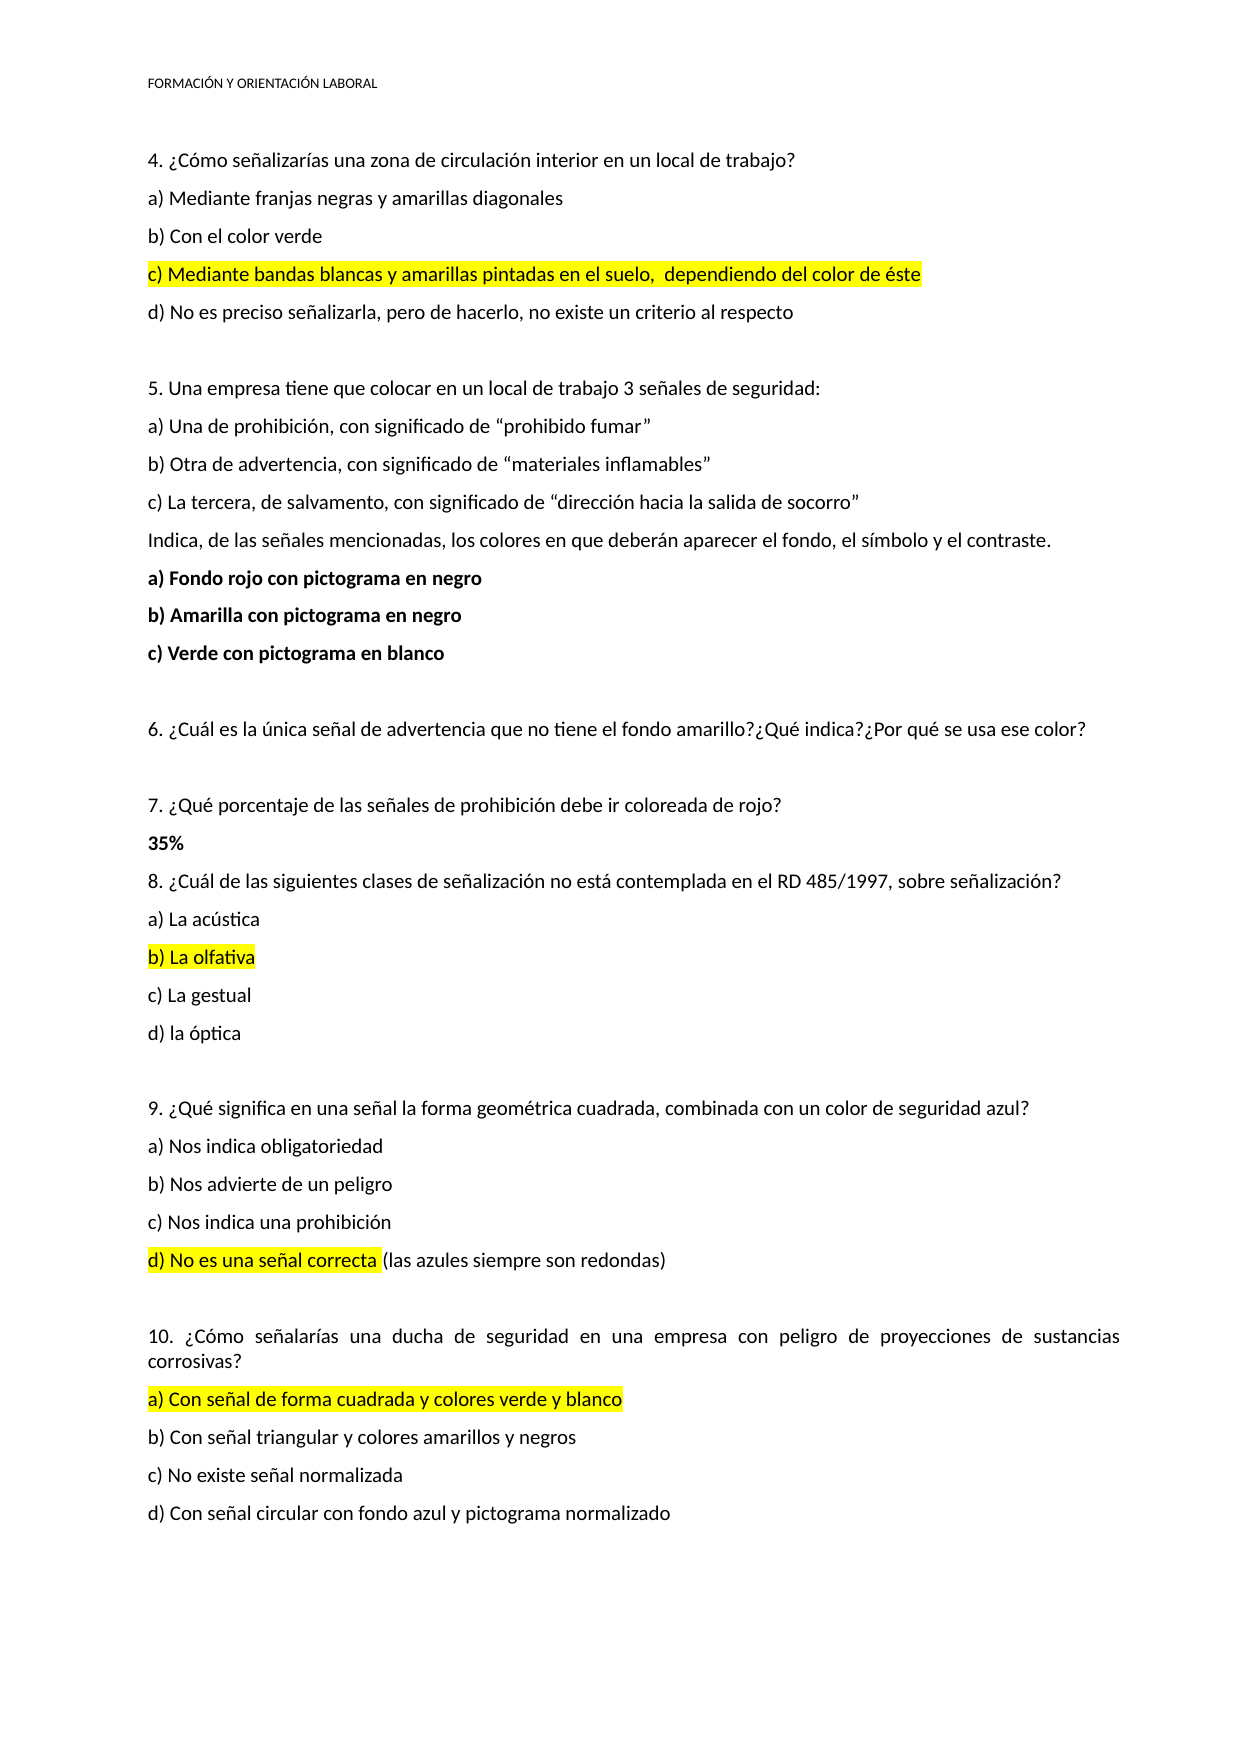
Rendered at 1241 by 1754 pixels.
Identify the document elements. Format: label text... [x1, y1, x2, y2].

text b) Amarilla con pictograma en negro [148, 603, 1122, 628]
text a) Una de prohibición, con significado de “prohibido fumar” [148, 413, 1122, 438]
text b) Con el color verde [148, 223, 1122, 249]
text c) La gestual [148, 982, 1122, 1007]
text c) Nos indica una prohibición [148, 1209, 1122, 1235]
text a) Mediante franjas negras y amarillas diagonales [148, 186, 1122, 211]
text Indica, de las señales mencionadas, los colores en que deberán aparecer el fondo, el símbolo y el contraste. [148, 527, 1122, 552]
text c) La tercera, de salvamento, con significado de “dirección hacia la salida de socorro” [148, 489, 1122, 514]
text c) No existe señal normalizada [148, 1462, 1122, 1488]
text 5. Una empresa tiene que colocar en un local de trabajo 3 señales de seguridad: [148, 375, 1122, 401]
text 10. ¿Cómo señalarías una ducha de seguridad en una empresa con peligro de proyecciones de sustancias corrosivas? [148, 1323, 1122, 1374]
text a) Con señal de forma cuadrada y colores verde y blanco [148, 1386, 1122, 1412]
text 7. ¿Qué porcentaje de las señales de prohibición debe ir coloreada de rojo? [148, 792, 1122, 818]
text a) La acústica [148, 906, 1122, 931]
text d) Con señal circular con fondo azul y pictograma normalizado [148, 1500, 1122, 1526]
text 35% [148, 830, 1122, 856]
text a) Fondo rojo con pictograma en negro [148, 565, 1122, 590]
text 6. ¿Cuál es la única señal de advertencia que no tiene el fondo amarillo?¿Qué indica?¿Por qué se usa ese color? [148, 716, 1122, 742]
text b) Otra de advertencia, con significado de “materiales inflamables” [148, 451, 1122, 476]
text d) No es preciso señalizarla, pero de hacerlo, no existe un criterio al respecto [148, 299, 1122, 325]
text c) Verde con pictograma en blanco [148, 641, 1122, 666]
text d) la óptica [148, 1020, 1122, 1045]
text b) Nos advierte de un peligro [148, 1171, 1122, 1197]
text a) Nos indica obligatoriedad [148, 1133, 1122, 1159]
text c) Mediante bandas blancas y amarillas pintadas en el suelo, dependiendo del color de éste [148, 261, 1122, 287]
text 8. ¿Cuál de las siguientes clases de señalización no está contemplada en el RD 485/1997, sobre señalización? [148, 868, 1122, 893]
text 9. ¿Qué significa en una señal la forma geométrica cuadrada, combinada con un color de seguridad azul? [148, 1096, 1122, 1121]
text b) La olfativa [148, 944, 1122, 969]
text 4. ¿Cómo señalizarías una zona de circulación interior en un local de trabajo? [148, 148, 1122, 173]
text b) Con señal triangular y colores amarillos y negros [148, 1424, 1122, 1450]
text d) No es una señal correcta (las azules siempre son redondas) [148, 1247, 1122, 1273]
